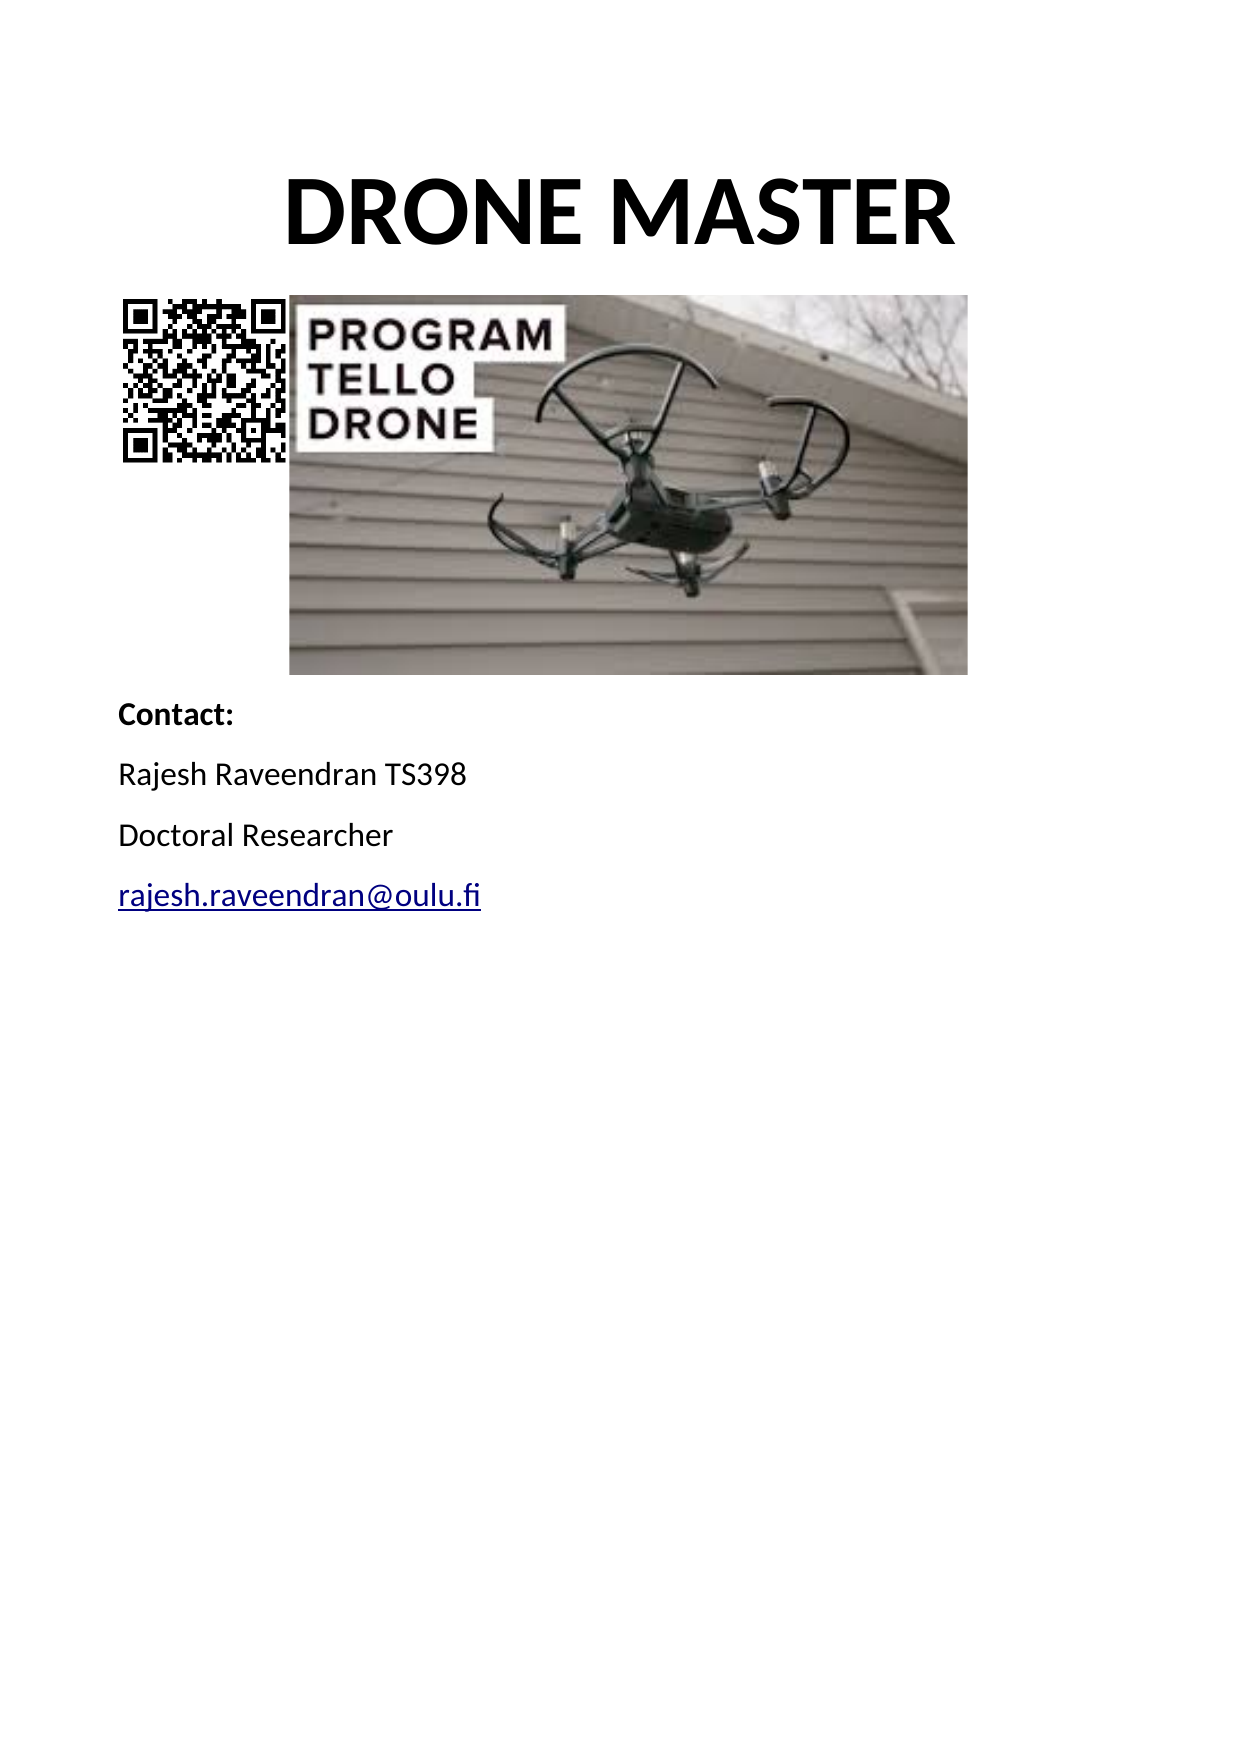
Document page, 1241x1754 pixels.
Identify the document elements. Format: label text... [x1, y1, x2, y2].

text rajesh.raveendran@oulu.fi [118, 874, 1122, 914]
text Doctoral Researcher [118, 814, 1122, 854]
text DRONE MASTER [118, 148, 1122, 270]
text Rajesh Raveendran TS398 [118, 753, 1122, 794]
text Contact: [118, 693, 1122, 734]
